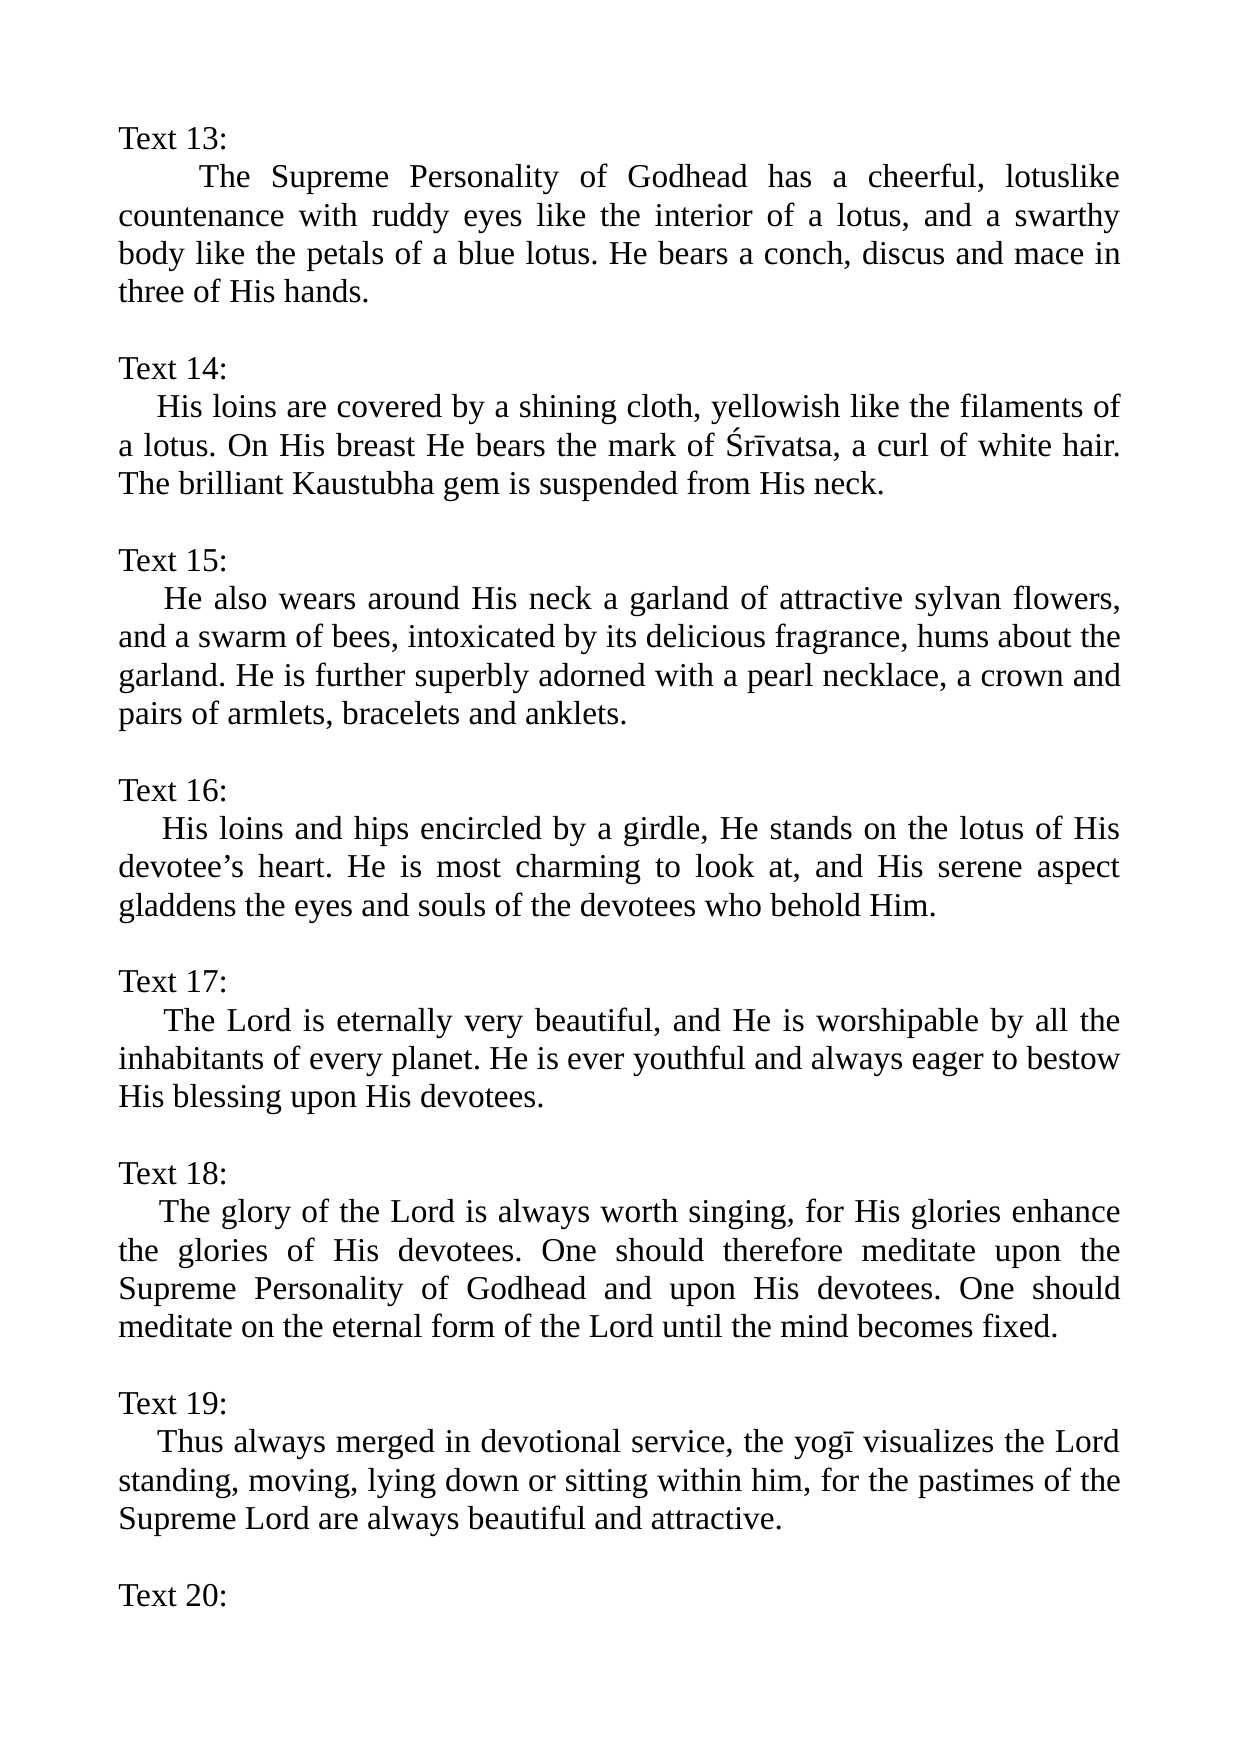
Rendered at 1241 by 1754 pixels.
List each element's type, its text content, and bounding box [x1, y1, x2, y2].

text Text 15: [118, 540, 1122, 578]
text His loins are covered by a shining cloth, yellowish like the filaments of a lotus. On His breast He bears the mark of Śrīvatsa, a curl of white hair. The brilliant Kaustubha gem is suspended from His neck. [118, 386, 1122, 501]
text The Lord is eternally very beautiful, and He is worshipable by all the inhabitants of every planet. He is ever youthful and always eager to bestow His blessing upon His devotees. [118, 1000, 1122, 1115]
text Text 16: [118, 770, 1122, 808]
text Text 20: [118, 1575, 1122, 1613]
text Thus always merged in devotional service, the yogī visualizes the Lord standing, moving, lying down or sitting within him, for the pastimes of the Supreme Lord are always beautiful and attractive. [118, 1421, 1122, 1536]
text His loins and hips encircled by a girdle, He stands on the lotus of His devotee’s heart. He is most charming to look at, and His serene aspect gladdens the eyes and souls of the devotees who behold Him. [118, 808, 1122, 923]
text The glory of the Lord is always worth singing, for His glories enhance the glories of His devotees. One should therefore meditate upon the Supreme Personality of Godhead and upon His devotees. One should meditate on the eternal form of the Lord until the mind becomes fixed. [118, 1191, 1122, 1345]
text Text 14: [118, 348, 1122, 386]
text Text 17: [118, 961, 1122, 1000]
text The Supreme Personality of Godhead has a cheerful, lotuslike countenance with ruddy eyes like the interior of a lotus, and a swarthy body like the petals of a blue lotus. He bears a conch, discus and mace in three of His hands. [118, 156, 1122, 310]
text Text 18: [118, 1153, 1122, 1191]
text Text 13: [118, 118, 1122, 156]
text Text 19: [118, 1383, 1122, 1421]
text He also wears around His neck a garland of attractive sylvan flowers, and a swarm of bees, intoxicated by its delicious fragrance, hums about the garland. He is further superbly adorned with a pearl necklace, a crown and pairs of armlets, bracelets and anklets. [118, 578, 1122, 731]
